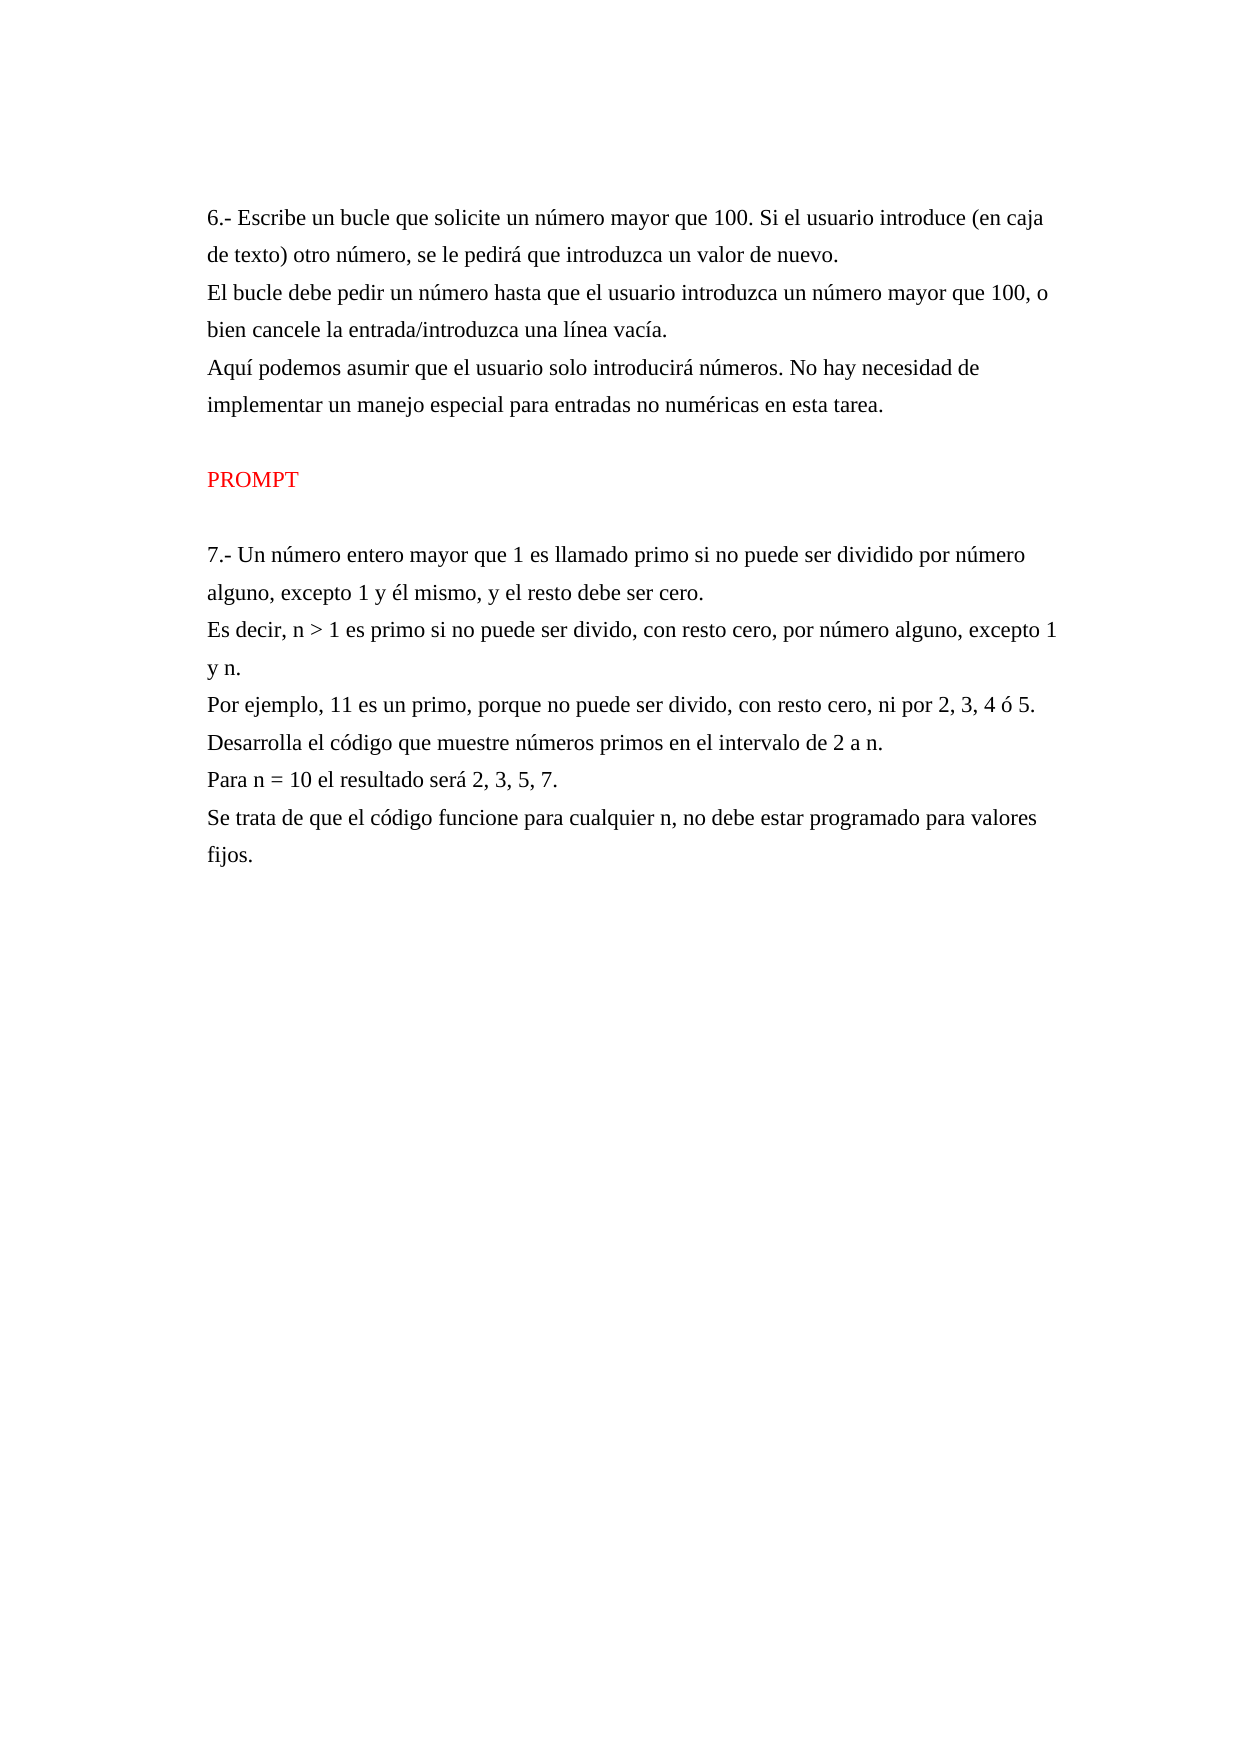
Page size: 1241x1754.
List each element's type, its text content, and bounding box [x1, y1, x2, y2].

text El bucle debe pedir un número hasta que el usuario introduzca un número mayor que 100, o bien cancele la entrada/introduzca una línea vacía. [207, 270, 1063, 345]
text Para n = 10 el resultado será 2, 3, 5, 7. [207, 757, 1063, 795]
text 7.- Un número entero mayor que 1 es llamado primo si no puede ser dividido por número alguno, excepto 1 y él mismo, y el resto debe ser cero. [207, 532, 1063, 607]
text 6.- Escribe un bucle que solicite un número mayor que 100. Si el usuario introduce (en caja de texto) otro número, se le pedirá que introduzca un valor de nuevo. [207, 195, 1063, 270]
text Por ejemplo, 11 es un primo, porque no puede ser divido, con resto cero, ni por 2, 3, 4 ó 5. [177, 682, 1063, 720]
text Aquí podemos asumir que el usuario solo introducirá números. No hay necesidad de implementar un manejo especial para entradas no numéricas en esta tarea. [207, 345, 1063, 420]
text Se trata de que el código funcione para cualquier n, no debe estar programado para valores fijos. [207, 795, 1063, 870]
text Es decir, n > 1 es primo si no puede ser divido, con resto cero, por número alguno, excepto 1 y n. [207, 607, 1063, 682]
text Desarrolla el código que muestre números primos en el intervalo de 2 a n. [207, 720, 1063, 757]
text PROMPT [207, 457, 1063, 495]
